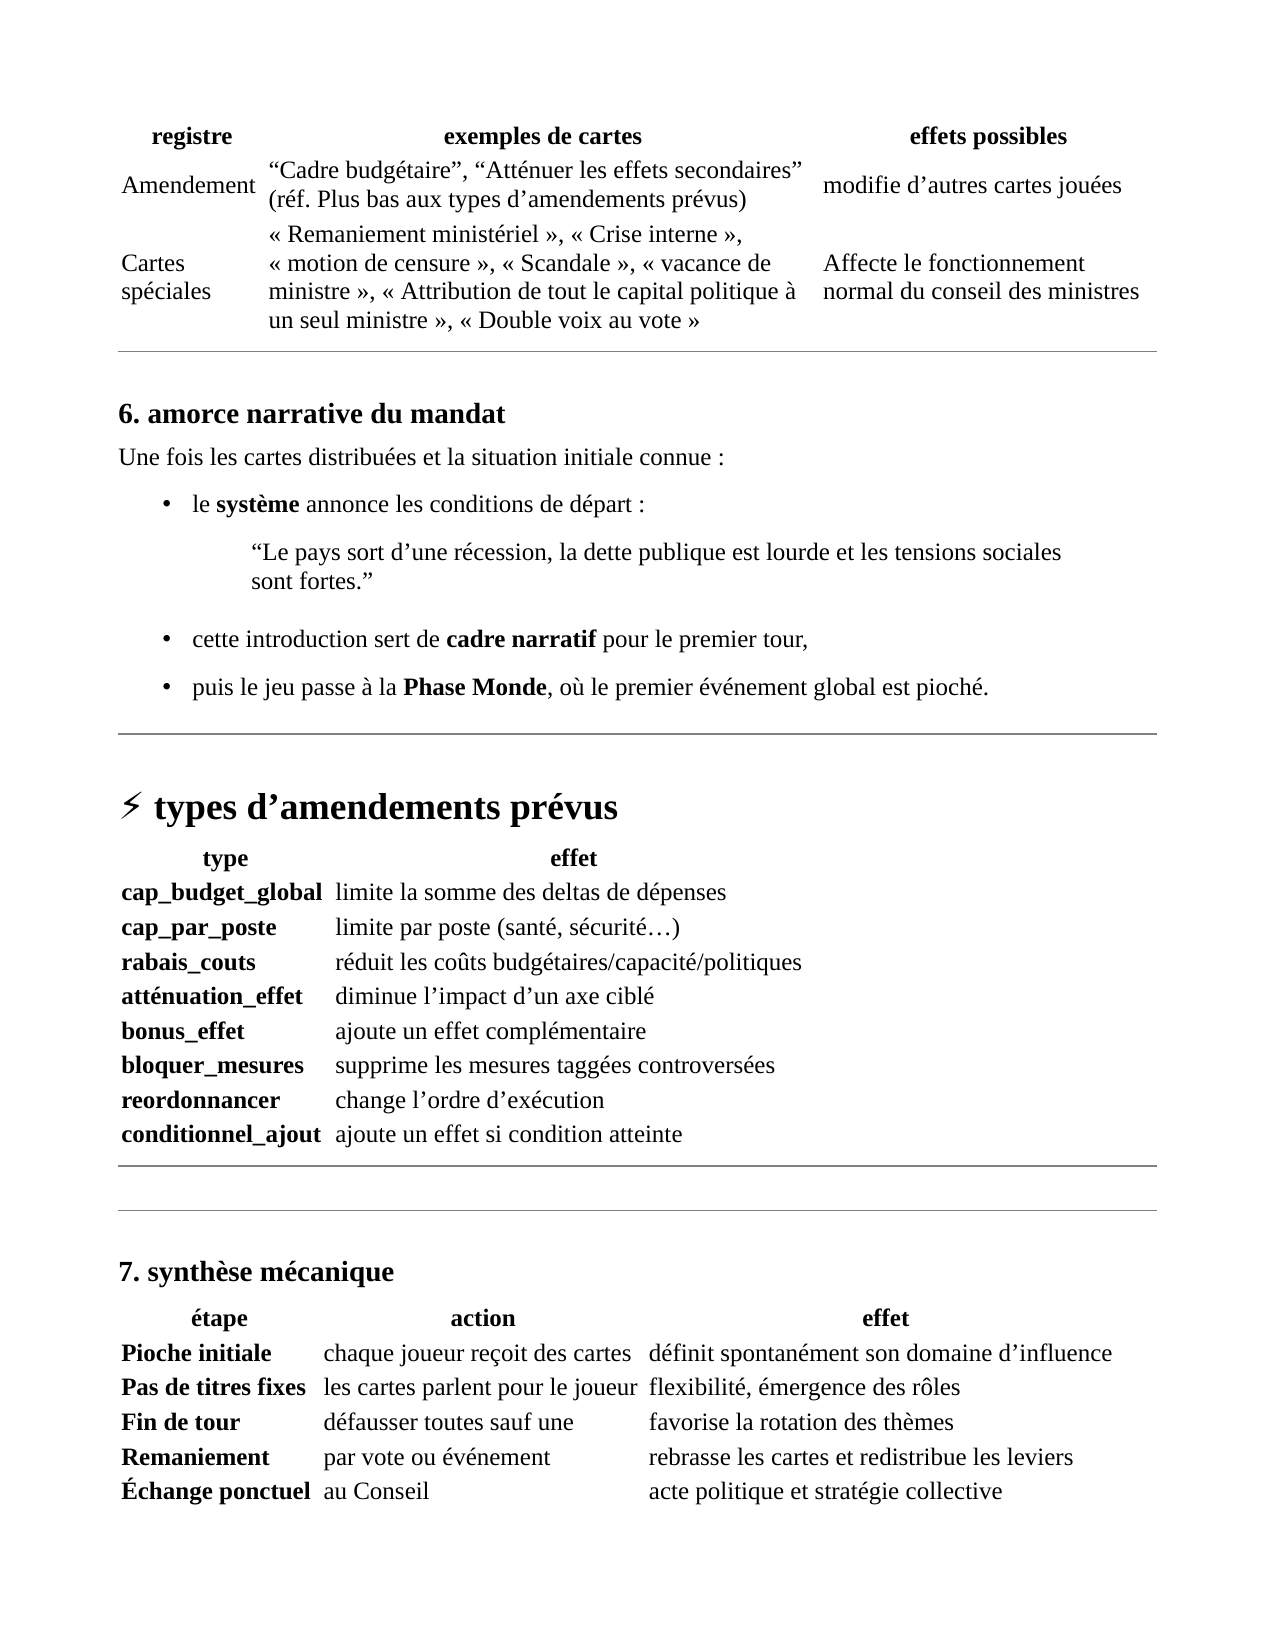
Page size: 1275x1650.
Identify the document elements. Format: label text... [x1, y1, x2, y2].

table_cell Fin de tour [118, 1404, 320, 1439]
table_cell conditionnel_ajout [118, 1117, 332, 1151]
table_cell supprime les mesures taggées controversées [332, 1048, 815, 1082]
table_cell défausser toutes sauf une [320, 1404, 646, 1439]
table_cell Échange ponctuel [118, 1473, 320, 1508]
table_cell favorise la rotation des thèmes [646, 1404, 1125, 1439]
subtitle ⚡ types d’amendements prévus [118, 784, 1157, 827]
table_cell limite par poste (santé, sécurité…) [332, 909, 815, 944]
table_header type [118, 840, 332, 874]
table_cell cap_budget_global [118, 875, 332, 909]
table_cell chaque joueur reçoit des cartes [320, 1335, 646, 1369]
table_cell bloquer_mesures [118, 1048, 332, 1082]
table_cell modifie d’autres cartes jouées [820, 153, 1157, 216]
table_cell Pas de titres fixes [118, 1370, 320, 1404]
list le système annonce les conditions de départ : [162, 489, 1157, 518]
table_cell Amendement [118, 153, 265, 216]
table_cell “Cadre budgétaire”, “Atténuer les effets secondaires” (réf. Plus bas aux types d’amendements prévus) [265, 153, 820, 216]
table_cell les cartes parlent pour le joueur [320, 1370, 646, 1404]
text Une fois les cartes distribuées et la situation initiale connue : [118, 442, 1157, 471]
table_cell par vote ou événement [320, 1439, 646, 1473]
table_header effet [332, 840, 815, 874]
table_header effets possibles [820, 118, 1157, 153]
table_header étape [118, 1300, 320, 1335]
table_cell ajoute un effet si condition atteinte [332, 1117, 815, 1151]
list cette introduction sert de cadre narratif pour le premier tour, [162, 624, 1157, 653]
subtitle 6. amorce narrative du mandat [118, 396, 1157, 429]
list puis le jeu passe à la Phase Monde, où le premier événement global est pioché. [162, 672, 1157, 700]
table_cell limite la somme des deltas de dépenses [332, 875, 815, 909]
table_cell flexibilité, émergence des rôles [646, 1370, 1125, 1404]
table_cell Cartes spéciales [118, 216, 265, 337]
table_cell ajoute un effet complémentaire [332, 1013, 815, 1047]
table_cell définit spontanément son domaine d’influence [646, 1335, 1125, 1369]
table_header registre [118, 118, 265, 153]
table_cell rabais_couts [118, 944, 332, 978]
table_cell reordonnancer [118, 1082, 332, 1117]
table_cell cap_par_poste [118, 909, 332, 944]
table_header effet [646, 1300, 1125, 1335]
table_cell réduit les coûts budgétaires/capacité/politiques [332, 944, 815, 978]
table_cell atténuation_effet [118, 978, 332, 1013]
table_cell bonus_effet [118, 1013, 332, 1047]
table_cell Pioche initiale [118, 1335, 320, 1369]
table_header exemples de cartes [265, 118, 820, 153]
table_cell diminue l’impact d’un axe ciblé [332, 978, 815, 1013]
table_cell change l’ordre d’exécution [332, 1082, 815, 1117]
table_cell Remaniement [118, 1439, 320, 1473]
table_cell « Remaniement ministériel », « Crise interne », « motion de censure », « Scandale », « vacance de ministre », « Attribution de tout le capital politique à un seul ministre », « Double voix au vote » [265, 216, 820, 337]
subtitle 7. synthèse mécanique [118, 1254, 1157, 1288]
table_cell acte politique et stratégie collective [646, 1473, 1125, 1508]
table_cell au Conseil [320, 1473, 646, 1508]
table_header action [320, 1300, 646, 1335]
table_cell rebrasse les cartes et redistribue les leviers [646, 1439, 1125, 1473]
list “Le pays sort d’une récession, la dette publique est lourde et les tensions sociales sont fortes.” [222, 537, 1098, 594]
table_cell Affecte le fonctionnement normal du conseil des ministres [820, 216, 1157, 337]
